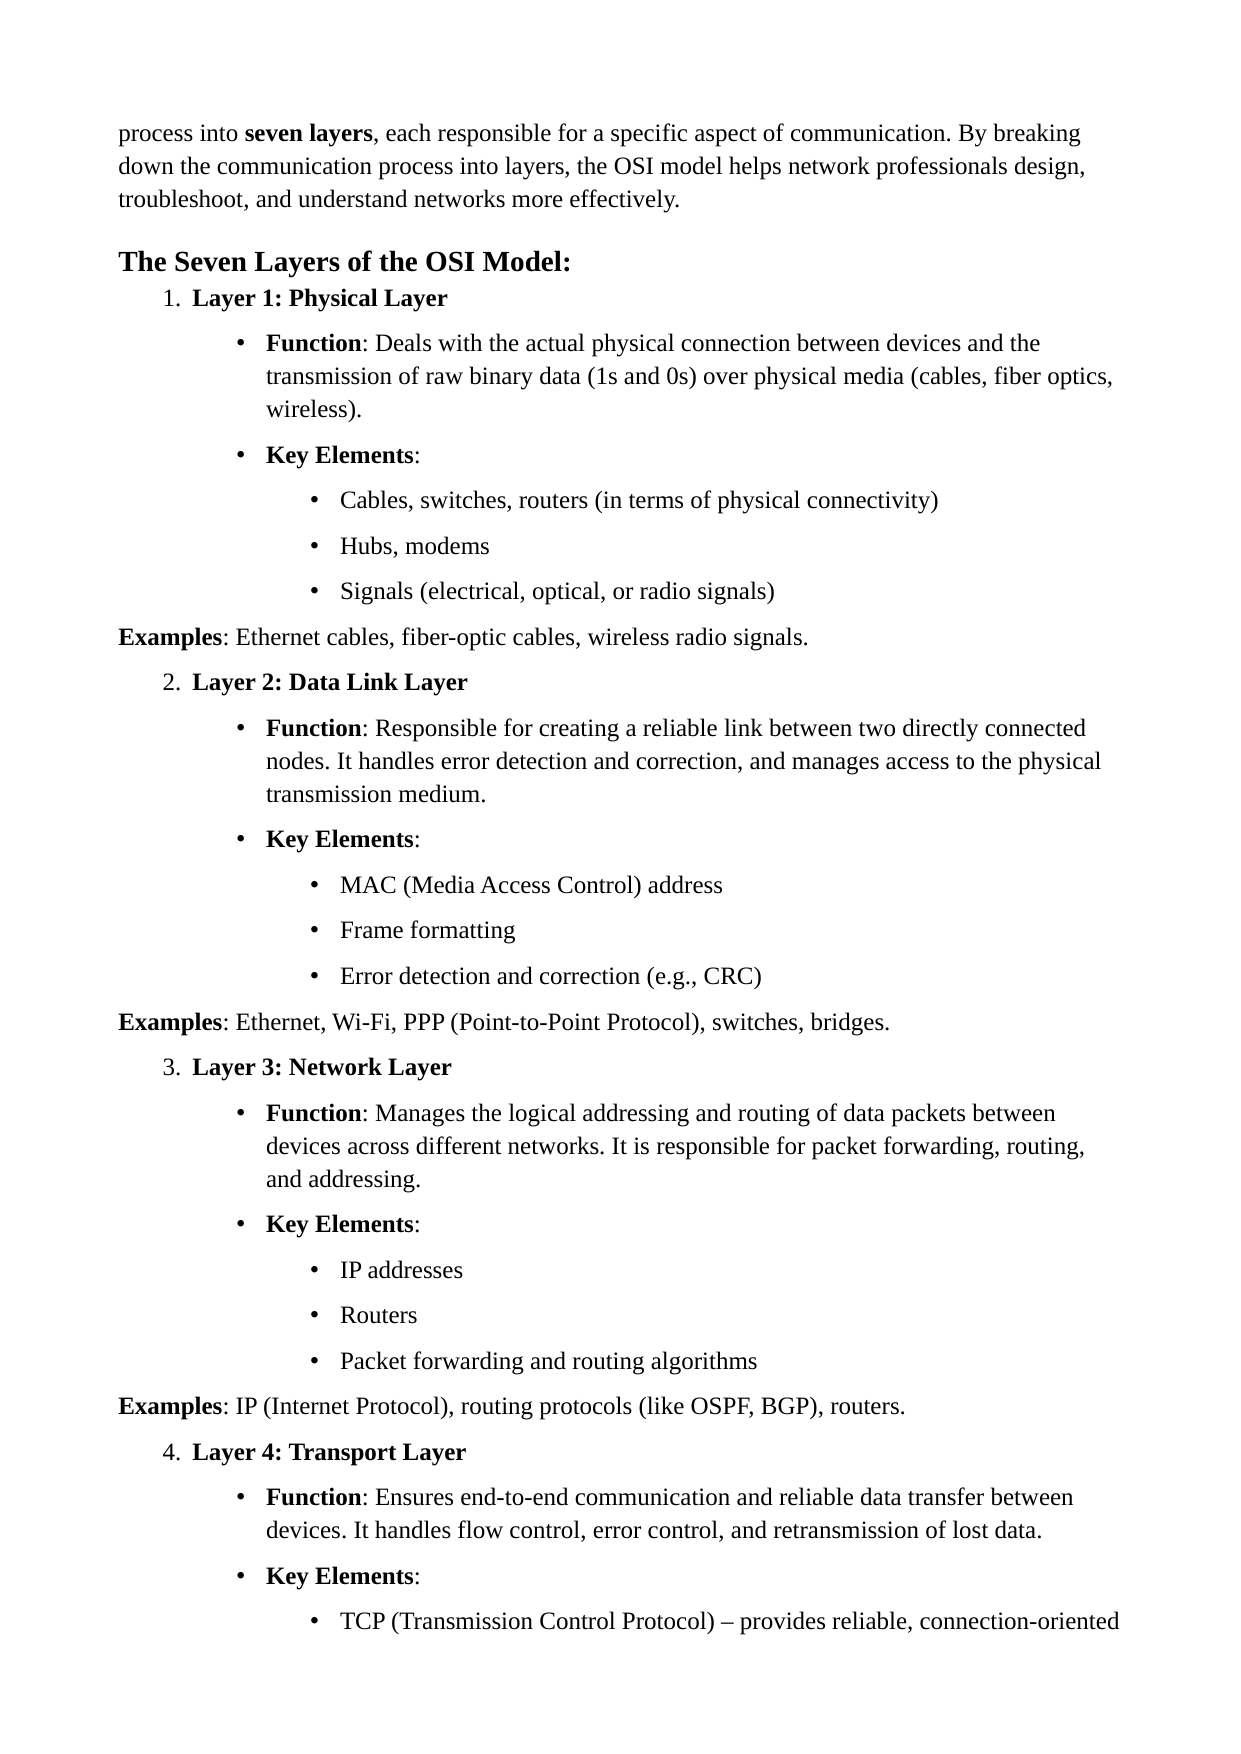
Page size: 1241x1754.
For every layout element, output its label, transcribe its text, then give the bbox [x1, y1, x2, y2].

list Key Elements: [236, 1209, 1122, 1238]
list Frame formatting [310, 916, 1122, 944]
list Function: Ensures end-to-end communication and reliable data transfer between devices. It handles flow control, error control, and retransmission of lost data. [236, 1482, 1122, 1544]
list Key Elements: [236, 440, 1122, 469]
list Function: Deals with the actual physical connection between devices and the transmission of raw binary data (1s and 0s) over physical media (cables, fiber optics, wireless). [236, 328, 1122, 423]
list MAC (Media Access Control) address [310, 870, 1122, 899]
list Hubs, modems [310, 531, 1122, 560]
list Layer 1: Physical Layer [162, 283, 1122, 312]
list Key Elements: [236, 824, 1122, 853]
list Layer 4: Transport Layer [162, 1437, 1122, 1466]
list Function: Responsible for creating a reliable link between two directly connected nodes. It handles error detection and correction, and manages access to the physical transmission medium. [236, 713, 1122, 808]
list Cables, switches, routers (in terms of physical connectivity) [310, 485, 1122, 514]
text process into seven layers, each responsible for a specific aspect of communication. By breaking down the communication process into layers, the OSI model helps network professionals design, troubleshoot, and understand networks more effectively. [118, 118, 1122, 213]
list TCP (Transmission Control Protocol) – provides reliable, connection-oriented [310, 1606, 1122, 1635]
subtitle The Seven Layers of the OSI Model: [118, 244, 1122, 278]
list Routers [310, 1300, 1122, 1329]
text Examples: Ethernet cables, fiber-optic cables, wireless radio signals. [118, 622, 1122, 651]
text Examples: Ethernet, Wi-Fi, PPP (Point-to-Point Protocol), switches, bridges. [118, 1007, 1122, 1035]
list Error detection and correction (e.g., CRC) [310, 961, 1122, 990]
list Layer 3: Network Layer [162, 1052, 1122, 1081]
list Signals (electrical, optical, or radio signals) [310, 576, 1122, 605]
list Layer 2: Data Link Layer [162, 667, 1122, 696]
text Examples: IP (Internet Protocol), routing protocols (like OSPF, BGP), routers. [118, 1391, 1122, 1420]
list Packet forwarding and routing algorithms [310, 1346, 1122, 1374]
list Key Elements: [236, 1561, 1122, 1590]
list IP addresses [310, 1255, 1122, 1283]
list Function: Manages the logical addressing and routing of data packets between devices across different networks. It is responsible for packet forwarding, routing, and addressing. [236, 1098, 1122, 1192]
